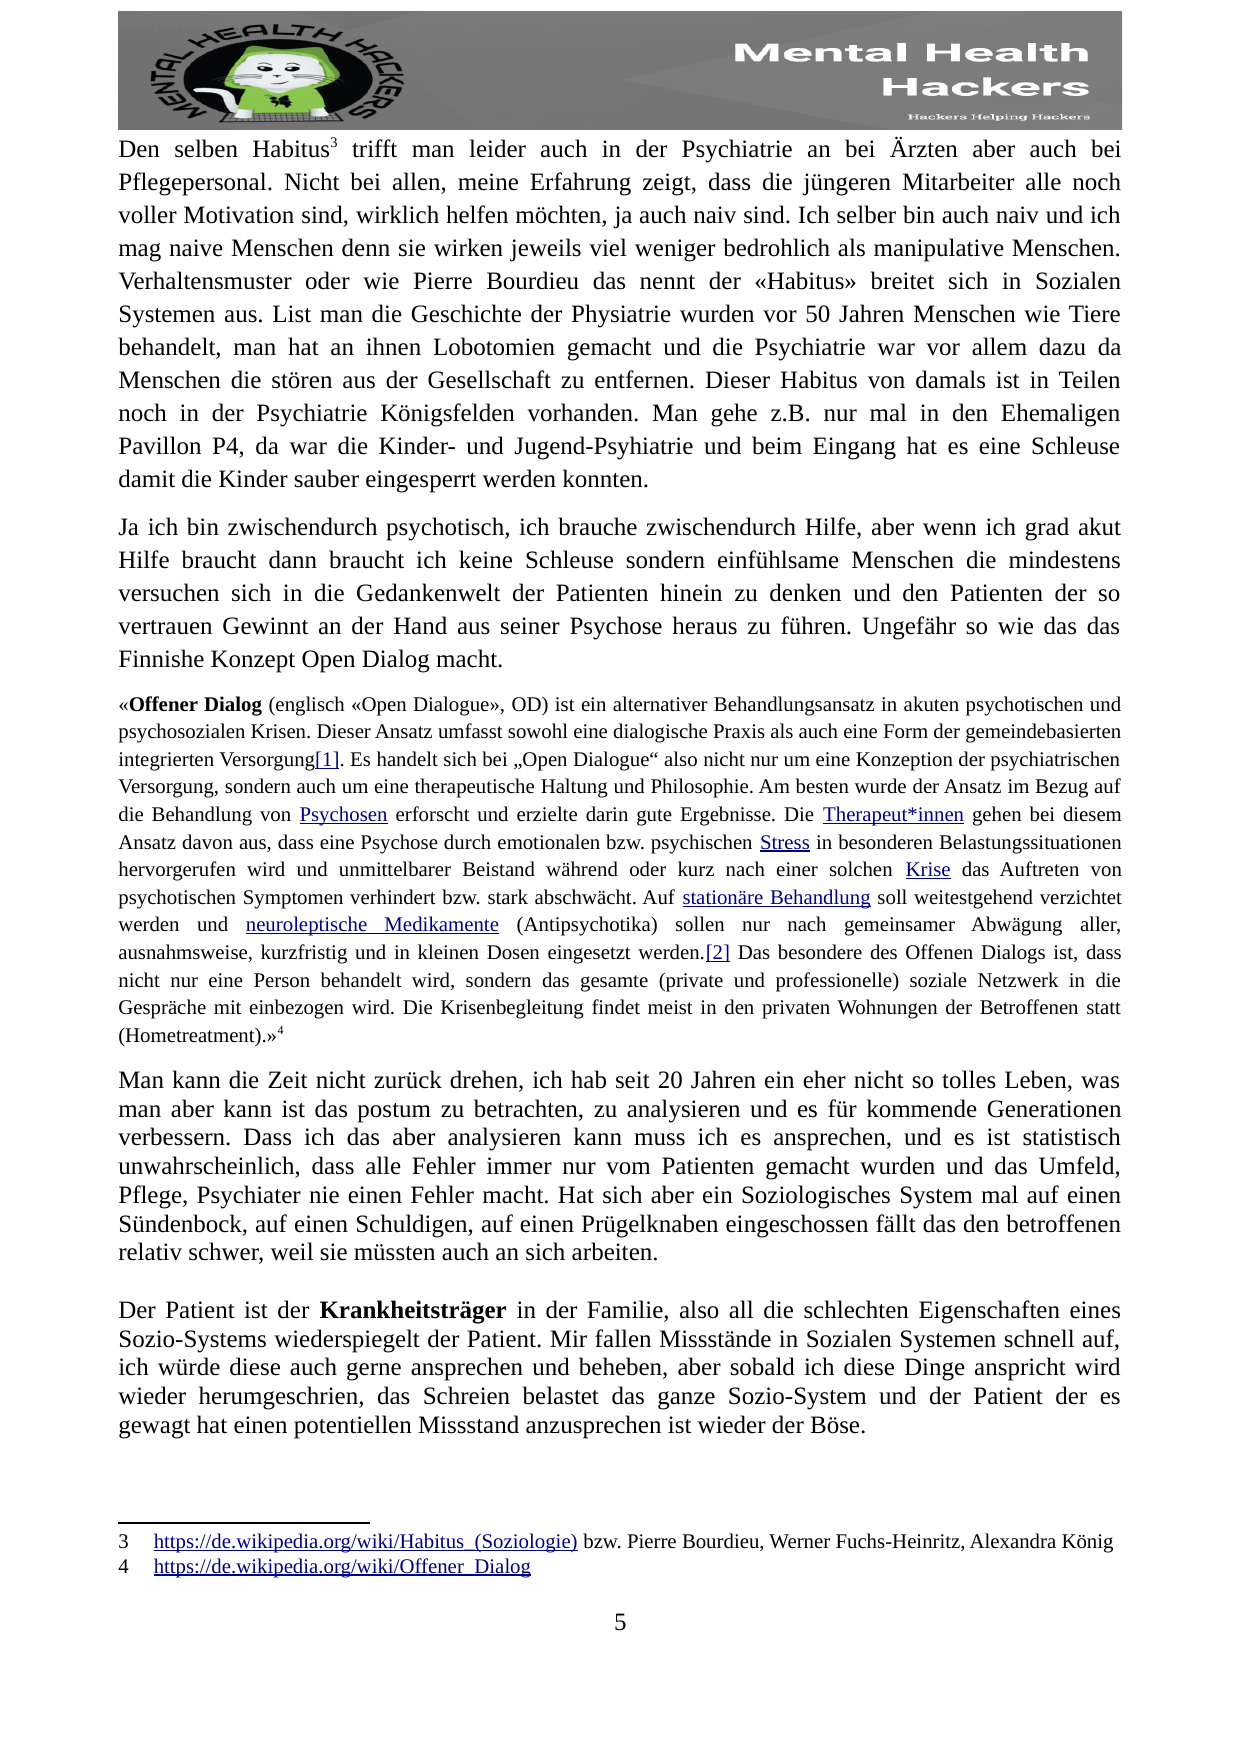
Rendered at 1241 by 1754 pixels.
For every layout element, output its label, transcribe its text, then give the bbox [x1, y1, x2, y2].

picture [118, 11, 1123, 130]
text Der Patient ist der Krankheitsträger in der Familie, also all die schlechten Eigenschaften eines Sozio-Systems wiederspiegelt der Patient. Mir fallen Missstände in Sozialen Systemen schnell auf, ich würde diese auch gerne ansprechen und beheben, aber sobald ich diese Dinge anspricht wird wieder herumgeschrien, das Schreien belastet das ganze Sozio-System und der Patient der es gewagt hat einen potentiellen Missstand anzusprechen ist wieder der Böse. [118, 1295, 1122, 1439]
text «Offener Dialog (englisch «Open Dialogue», OD) ist ein alternativer Behandlungsansatz in akuten psychotischen und psychosozialen Krisen. Dieser Ansatz umfasst sowohl eine dialogische Praxis als auch eine Form der gemeindebasierten integrierten Versorgung[1]. Es handelt sich bei „Open Dialogue“ also nicht nur um eine Konzeption der psychiatrischen Versorgung, sondern auch um eine therapeutische Haltung und Philosophie. Am besten wurde der Ansatz im Bezug auf die Behandlung von Psychosen erforscht und erzielte darin gute Ergebnisse. Die Therapeut*innen gehen bei diesem Ansatz davon aus, dass eine Psychose durch emotionalen bzw. psychischen Stress in besonderen Belastungssituationen hervorgerufen wird und unmittelbarer Beistand während oder kurz nach einer solchen Krise das Auftreten von psychotischen Symptomen verhindert bzw. stark abschwächt. Auf stationäre Behandlung soll weitestgehend verzichtet werden und neuroleptische Medikamente (Antipsychotika) sollen nur nach gemeinsamer Abwägung aller, ausnahmsweise, kurzfristig und in kleinen Dosen eingesetzt werden.[2] Das besondere des Offenen Dialogs ist, dass nicht nur eine Person behandelt wird, sondern das gesamte (private und professionelle) soziale Netzwerk in die Gespräche mit einbezogen wird. Die Krisenbegleitung findet meist in den privaten Wohnungen der Betroffenen statt (Hometreatment).» [118, 692, 1122, 1047]
text Ja ich bin zwischendurch psychotisch, ich brauche zwischendurch Hilfe, aber wenn ich grad akut Hilfe braucht dann braucht ich keine Schleuse sondern einfühlsame Menschen die mindestens versuchen sich in die Gedankenwelt der Patienten hinein zu denken und den Patienten der so vertrauen Gewinnt an der Hand aus seiner Psychose heraus zu führen. Ungefähr so wie das das Finnishe Konzept Open Dialog macht. [118, 512, 1122, 673]
text Man kann die Zeit nicht zurück drehen, ich hab seit 20 Jahren ein eher nicht so tolles Leben, was man aber kann ist das postum zu betrachten, zu analysieren und es für kommende Generationen verbessern. Dass ich das aber analysieren kann muss ich es ansprechen, und es ist statistisch unwahrscheinlich, dass alle Fehler immer nur vom Patienten gemacht wurden und das Umfeld, Pflege, Psychiater nie einen Fehler macht. Hat sich aber ein Soziologisches System mal auf einen Sündenbock, auf einen Schuldigen, auf einen Prügelknaben eingeschossen fällt das den betroffenen relativ schwer, weil sie müssten auch an sich arbeiten. [118, 1065, 1122, 1266]
text https://de.wikipedia.org/wiki/Offener_Dialog [118, 1553, 1122, 1578]
text Den selben Habitus trifft man leider auch in der Psychiatrie an bei Ärzten aber auch bei Pflegepersonal. Nicht bei allen, meine Erfahrung zeigt, dass die jüngeren Mitarbeiter alle noch voller Motivation sind, wirklich helfen möchten, ja auch naiv sind. Ich selber bin auch naiv und ich mag naive Menschen denn sie wirken jeweils viel weniger bedrohlich als manipulative Menschen. Verhaltensmuster oder wie Pierre Bourdieu das nennt der «Habitus» breitet sich in Sozialen Systemen aus. List man die Geschichte der Physiatrie wurden vor 50 Jahren Menschen wie Tiere behandelt, man hat an ihnen Lobotomien gemacht und die Psychiatrie war vor allem dazu da Menschen die stören aus der Gesellschaft zu entfernen. Dieser Habitus von damals ist in Teilen noch in der Psychiatrie Königsfelden vorhanden. Man gehe z.B. nur mal in den Ehemaligen Pavillon P4, da war die Kinder- und Jugend-Psyhiatrie und beim Eingang hat es eine Schleuse damit die Kinder sauber eingesperrt werden konnten. [118, 130, 1122, 493]
text https://de.wikipedia.org/wiki/Habitus_(Soziologie) bzw. Pierre Bourdieu, Werner Fuchs-Heinritz, Alexandra König [118, 1529, 1122, 1553]
